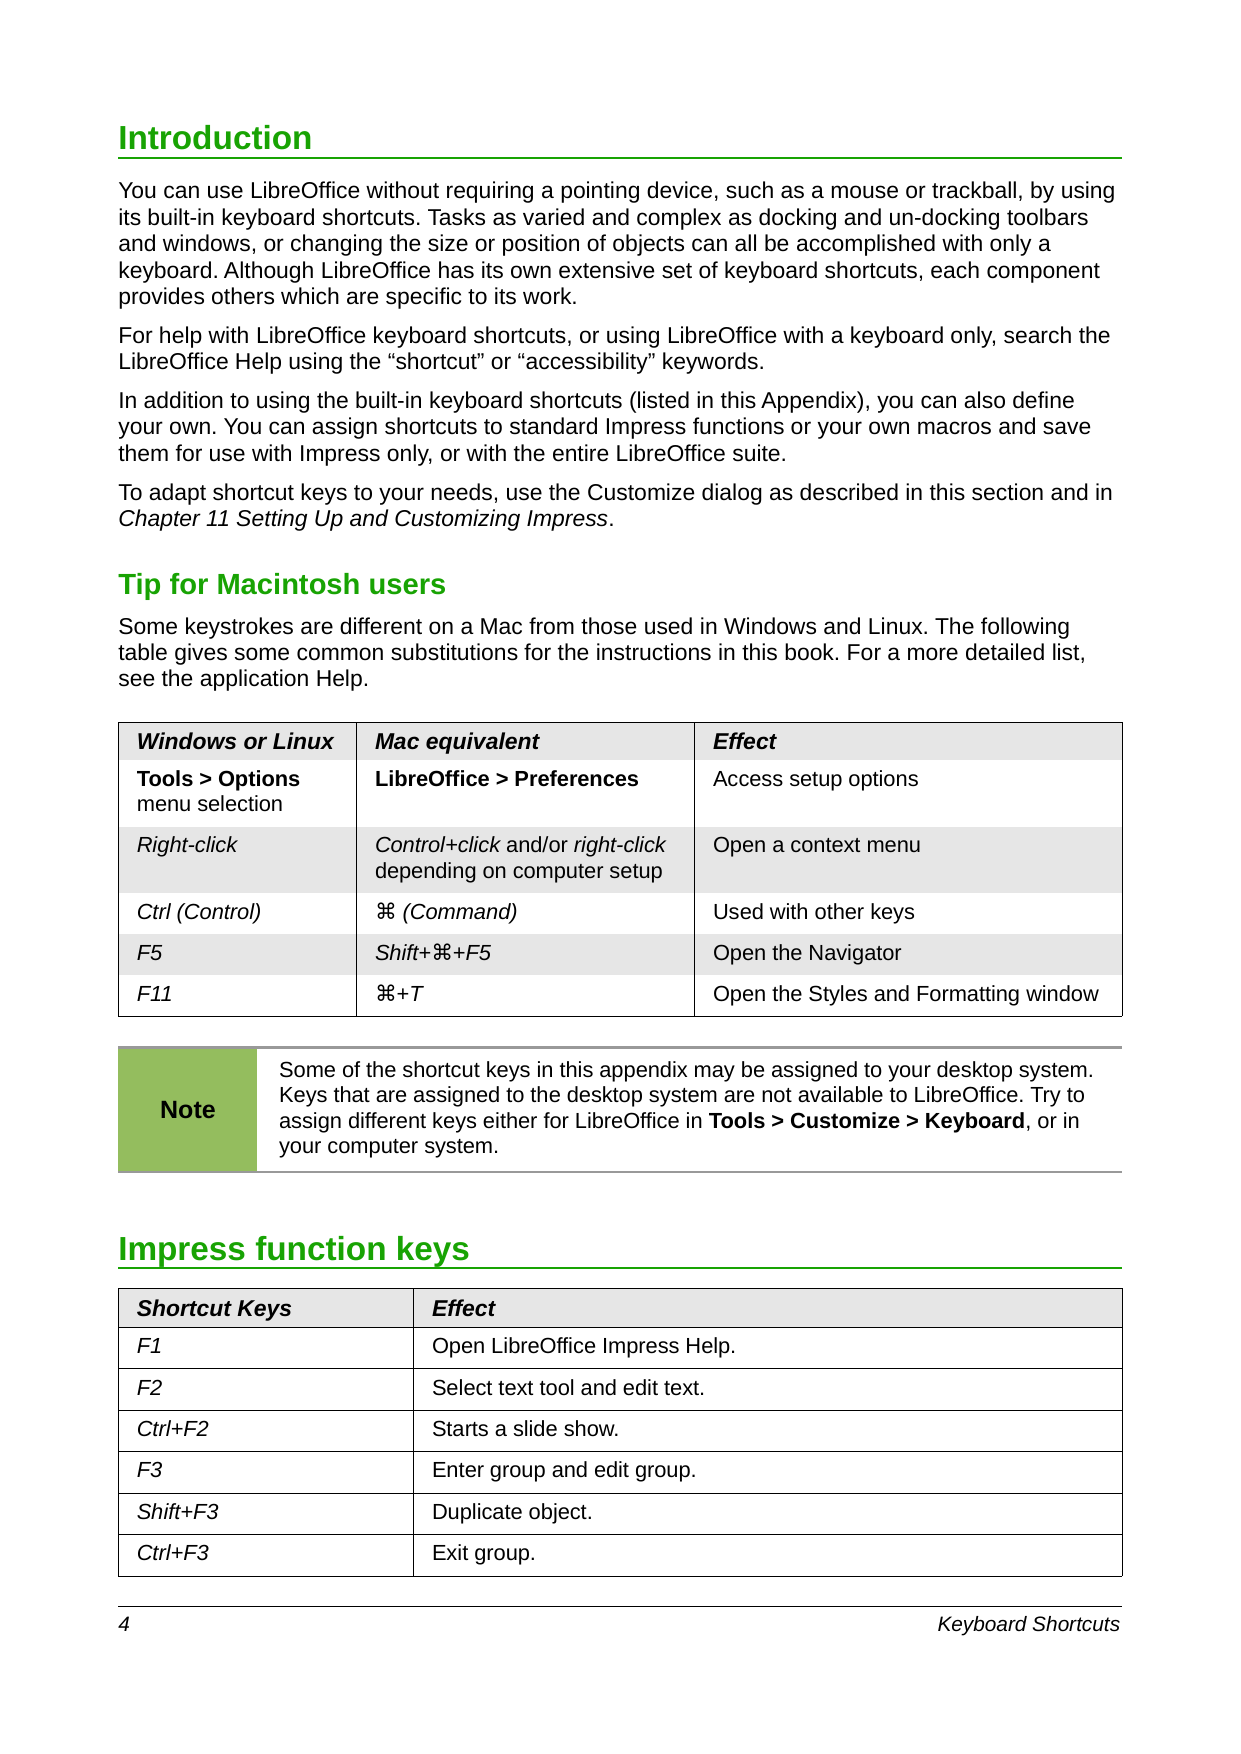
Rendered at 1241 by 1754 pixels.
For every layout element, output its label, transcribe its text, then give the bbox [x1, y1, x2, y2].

subtitle Introduction [118, 118, 1122, 157]
table_cell ⌘+T [357, 975, 694, 1016]
table_header Windows or Linux [119, 723, 356, 760]
table_cell Right-click [119, 827, 356, 893]
table_cell Tools > Options menu selection [119, 760, 356, 827]
table_cell Ctrl (Control) [119, 893, 356, 934]
table_cell Ctrl+F3 [119, 1535, 413, 1576]
table_cell Used with other keys [695, 893, 1122, 934]
table_cell Enter group and edit group. [414, 1452, 1122, 1493]
table_header Effect [695, 723, 1122, 760]
table_cell F2 [119, 1369, 413, 1410]
table_cell F1 [119, 1328, 413, 1368]
table_cell F3 [119, 1452, 413, 1493]
table_cell Open a context menu [695, 827, 1122, 893]
table_cell Open LibreOffice Impress Help. [414, 1328, 1122, 1368]
table_cell Shift+F3 [119, 1494, 413, 1534]
text To adapt shortcut keys to your needs, use the Customize dialog as described in this section and in Chapter 11 Setting Up and Customizing Impress. [118, 478, 1122, 531]
table_cell Starts a slide show. [414, 1411, 1122, 1451]
table_cell Open the Navigator [695, 934, 1122, 975]
table_cell Select text tool and edit text. [414, 1369, 1122, 1410]
table_cell ⌘ (Command) [357, 893, 694, 934]
text You can use LibreOffice without requiring a pointing device, such as a mouse or trackball, by using its built-in keyboard shortcuts. Tasks as varied and complex as docking and un-docking toolbars and windows, or changing the size or position of objects can all be accomplished with only a keyboard. Although LibreOffice has its own extensive set of keyboard shortcuts, each component provides others which are specific to its work. [118, 177, 1122, 309]
table_cell Shift+⌘+F5 [357, 934, 694, 975]
table_cell Control+click and/or right-click depending on computer setup [357, 827, 694, 893]
table_cell F11 [119, 975, 356, 1016]
table_header Mac equivalent [357, 723, 694, 760]
text For help with LibreOffice keyboard shortcuts, or using LibreOffice with a keyboard only, search the LibreOffice Help using the “shortcut” or “accessibility” keywords. [118, 322, 1122, 374]
subtitle Impress function keys [118, 1229, 1122, 1267]
subtitle Tip for Macintosh users [118, 567, 1122, 600]
table_header Note [118, 1049, 257, 1171]
table_header Shortcut Keys [119, 1289, 413, 1327]
table_cell Ctrl+F2 [119, 1411, 413, 1451]
table_header Effect [414, 1289, 1122, 1327]
table_cell Duplicate object. [414, 1494, 1122, 1534]
text In addition to using the built-in keyboard shortcuts (listed in this Appendix), you can also define your own. You can assign shortcuts to standard Impress functions or your own macros and save them for use with Impress only, or with the entire LibreOffice suite. [118, 387, 1122, 466]
text Some keystrokes are different on a Mac from those used in Windows and Linux. The following table gives some common substitutions for the instructions in this book. For a more detailed list, see the application Help. [118, 613, 1122, 692]
table_cell Open the Styles and Formatting window [695, 975, 1122, 1016]
table_cell Exit group. [414, 1535, 1122, 1576]
table_cell F5 [119, 934, 356, 975]
table_header Some of the shortcut keys in this appendix may be assigned to your desktop system. Keys that are assigned to the desktop system are not available to LibreOffice. Try to assign different keys either for LibreOffice in Tools > Customize > Keyboard, or in your computer system. [258, 1049, 1122, 1171]
table_cell Access setup options [695, 760, 1122, 827]
table_cell LibreOffice > Preferences [357, 760, 694, 827]
